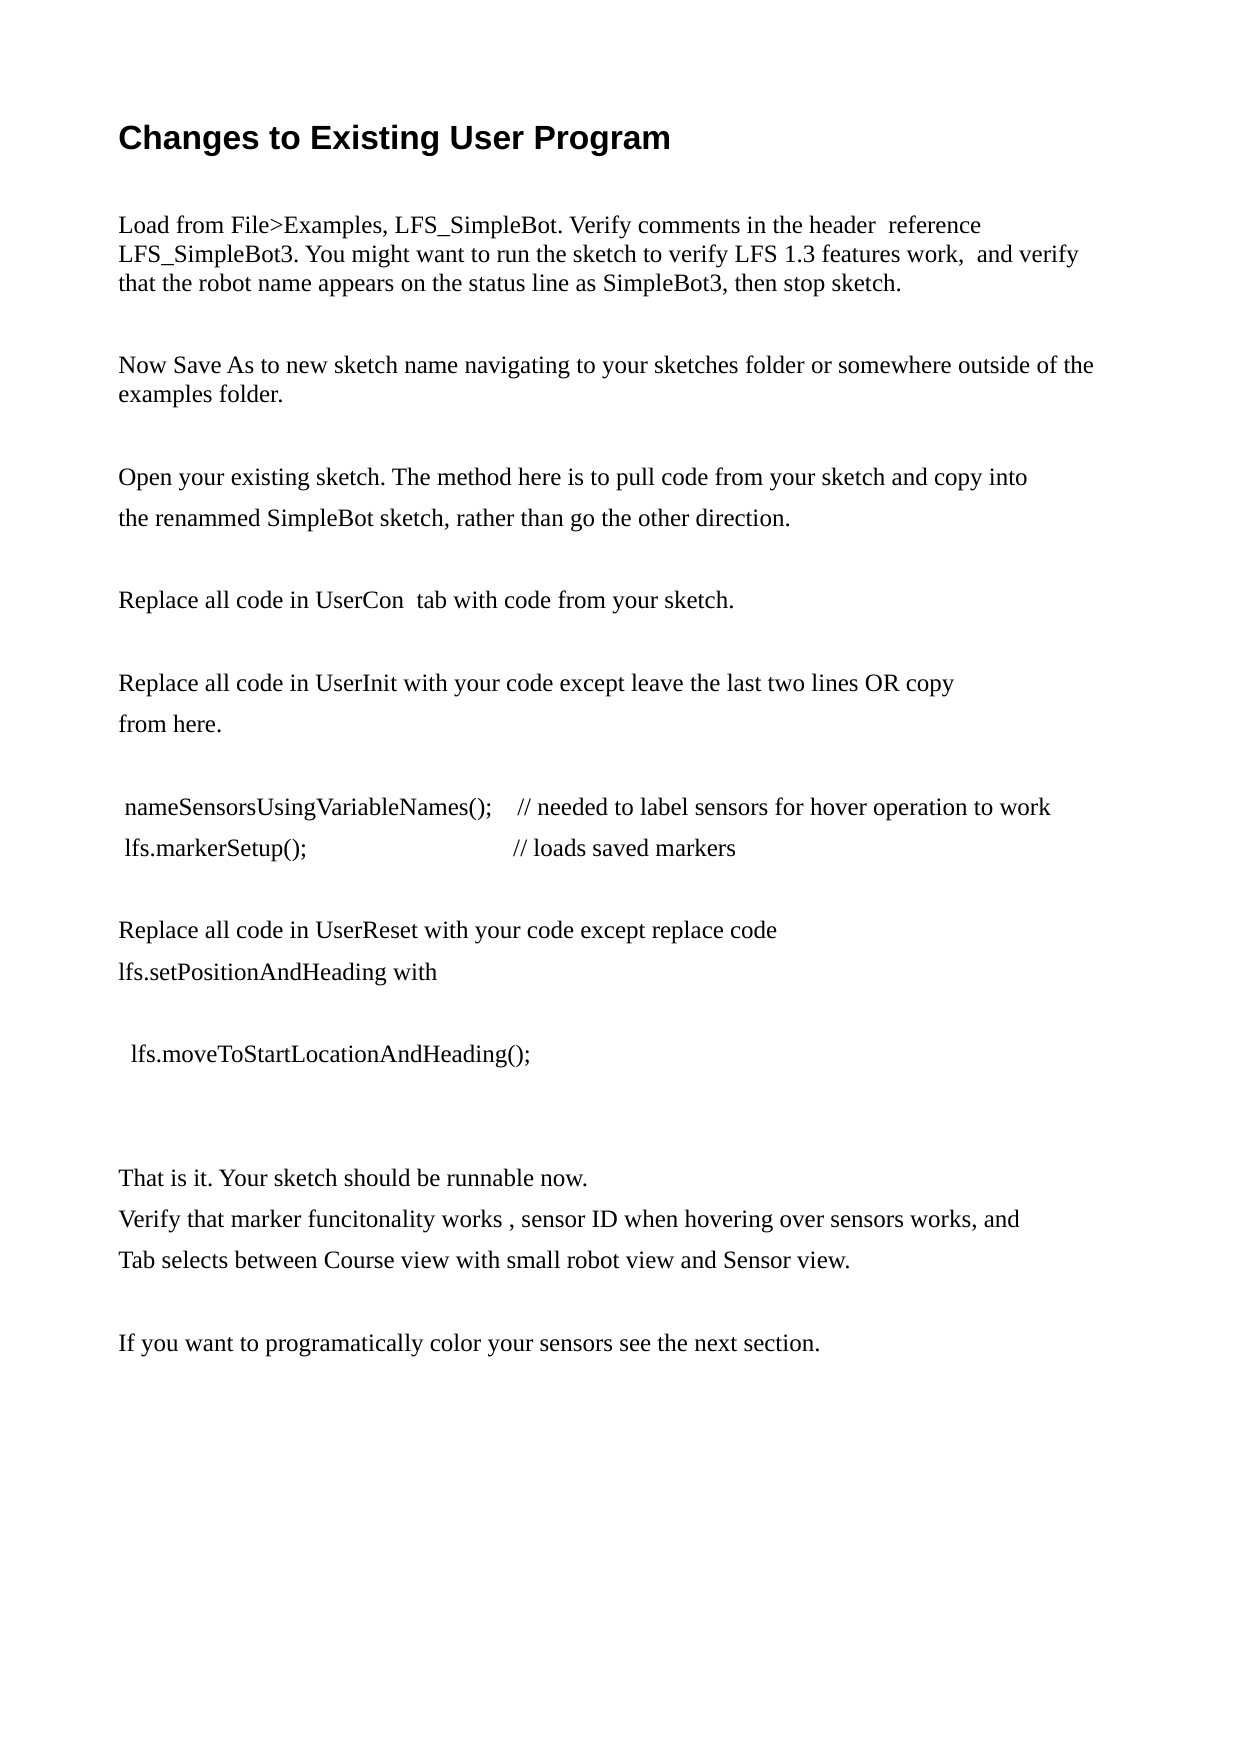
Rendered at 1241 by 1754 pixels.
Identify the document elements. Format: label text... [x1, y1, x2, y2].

text Tab selects between Course view with small robot view and Sensor view. [118, 1246, 1122, 1274]
text Replace all code in UserCon tab with code from your sketch. [118, 586, 1122, 614]
text Now Save As to new sketch name navigating to your sketches folder or somewhere outside of the examples folder. [118, 351, 1122, 408]
text lfs.moveToStartLocationAndHeading(); [118, 1039, 1122, 1068]
text nameSensorsUsingVariableNames(); // needed to label sensors for hover operation to work [118, 792, 1122, 821]
text lfs.markerSetup(); // loads saved markers [118, 833, 1122, 862]
text If you want to programatically color your sensors see the next section. [118, 1328, 1122, 1357]
text Verify that marker funcitonality works , sensor ID when hovering over sensors works, and [118, 1204, 1122, 1233]
subtitle Changes to Existing User Program [118, 118, 1122, 157]
text lfs.setPositionAndHeading with [118, 957, 1122, 986]
text Replace all code in UserReset with your code except replace code [118, 916, 1122, 944]
text Load from File>Examples, LFS_SimpleBot. Verify comments in the header reference LFS_SimpleBot3. You might want to run the sketch to verify LFS 1.3 features work, and verify that the robot name appears on the status line as SimpleBot3, then stop sketch. [118, 211, 1122, 297]
text Open your existing sketch. The method here is to pull code from your sketch and copy into [118, 462, 1122, 491]
text Replace all code in UserInit with your code except leave the last two lines OR copy [118, 668, 1122, 697]
text the renammed SimpleBot sketch, rather than go the other direction. [118, 503, 1122, 532]
text from here. [118, 709, 1122, 738]
text That is it. Your sketch should be runnable now. [118, 1163, 1122, 1192]
